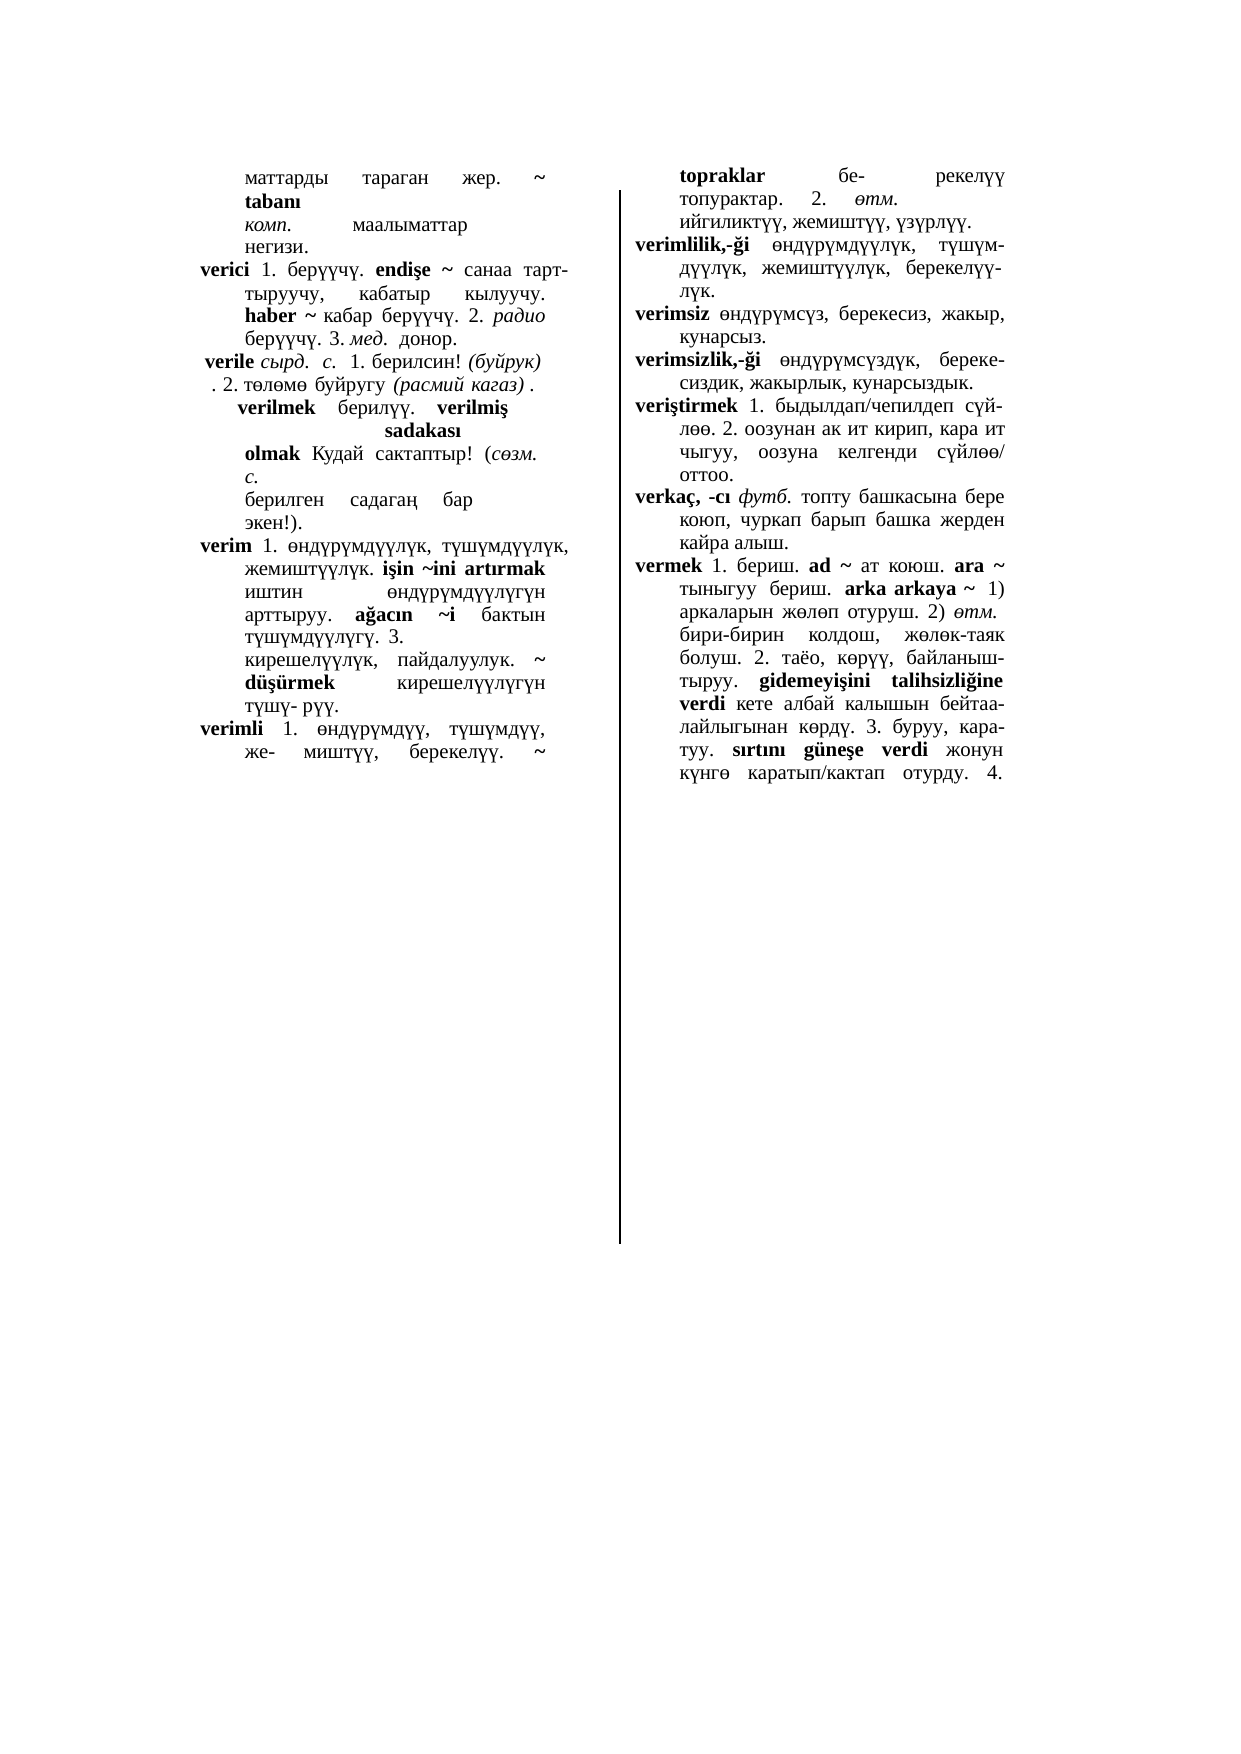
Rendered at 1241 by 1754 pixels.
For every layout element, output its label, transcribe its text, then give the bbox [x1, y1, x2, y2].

text бири-бирин колдош, жөлөк-таяк болуш. 2. таёо, көрүү, байланыш- тыруу. gidemeyişini talihsizliğine [679, 623, 1005, 692]
text verile сырд. с. 1. берилсин! (буйрук) . 2. төлөмө буйругу (расмий кагаз) . verilmek берилүү. verilmiş sadakası [200, 350, 545, 442]
text лөө. 2. оозунан ак ит кирип, кара ит чыгуу, оозуна келгенди сүйлөө/ оттоо. [679, 417, 1005, 486]
text жемиштүүлүк. işin ~ini artırmak иштин өндүрүмдүүлүгүн арттыруу. ağacın ~i бактын түшүмдүүлүгү. 3. [244, 557, 545, 648]
text verkaç, -cı футб. топту башкасына бере коюп, чуркап барып башка жерден кайра алыш. [635, 486, 1005, 554]
text vermek 1. бериш. ad ~ ат коюш. ara ~ тыныгуу бериш. arka arkaya ~ 1) аркаларын жөлөп отуруш. 2) өтм. [635, 554, 1005, 623]
text ийгиликтүү, жемиштүү, үзүрлүү. [679, 210, 974, 233]
text verimsiz өндүрүмсүз, берекесиз, жакыр, кунарсыз. [635, 302, 1005, 348]
text olmak Кудай сактаптыр! (сөзм. с. [244, 442, 539, 488]
text verimsizlik,-ği өндүрүмсүздүк, береке- сиздик, жакырлык, кунарсыздык. [635, 348, 1005, 394]
text topraklar бе- рекелүү топурактар. 2. өтм. [635, 164, 1004, 210]
text кирешелүүлүк, пайдалуулук. ~ düşürmek кирешелүүлүгүн түшү- рүү. [244, 648, 545, 717]
text тыруучу, кабатыр кылуучу. haber ~ кабар берүүчү. 2. радио берүүчү. 3. мед. донор. [244, 282, 545, 350]
text комп. маалыматтар негизи. [244, 213, 467, 258]
text лүк. [679, 279, 716, 302]
text veriştirmek 1. быдылдап/чепилдеп сүй- [635, 394, 1065, 417]
text verimli 1. өндүрүмдүү, түшүмдүү, же- миштүү, берекелүү. ~ [200, 717, 545, 763]
text verici 1. берүүчү. endişe ~ санаа тарт- [200, 258, 606, 281]
text verim 1. өндүрүмдүүлүк, түшүмдүүлүк, [200, 534, 606, 557]
text күнгө каратып/кактап отурду. 4. [679, 761, 1005, 784]
text verdi кете албай калышын бейтаа- лайлыгынан көрдү. 3. буруу, кара- туу. sırtını güneşe verdi жонун [679, 692, 1005, 761]
text verimlilik,-ği өндүрүмдүүлүк, түшүм- дүүлүк, жемиштүүлүк, берекелүү- [635, 233, 1004, 279]
text берилген садагаң бар экен!). [244, 488, 473, 534]
text маттарды тараган жер. ~ tabanı [244, 164, 545, 213]
